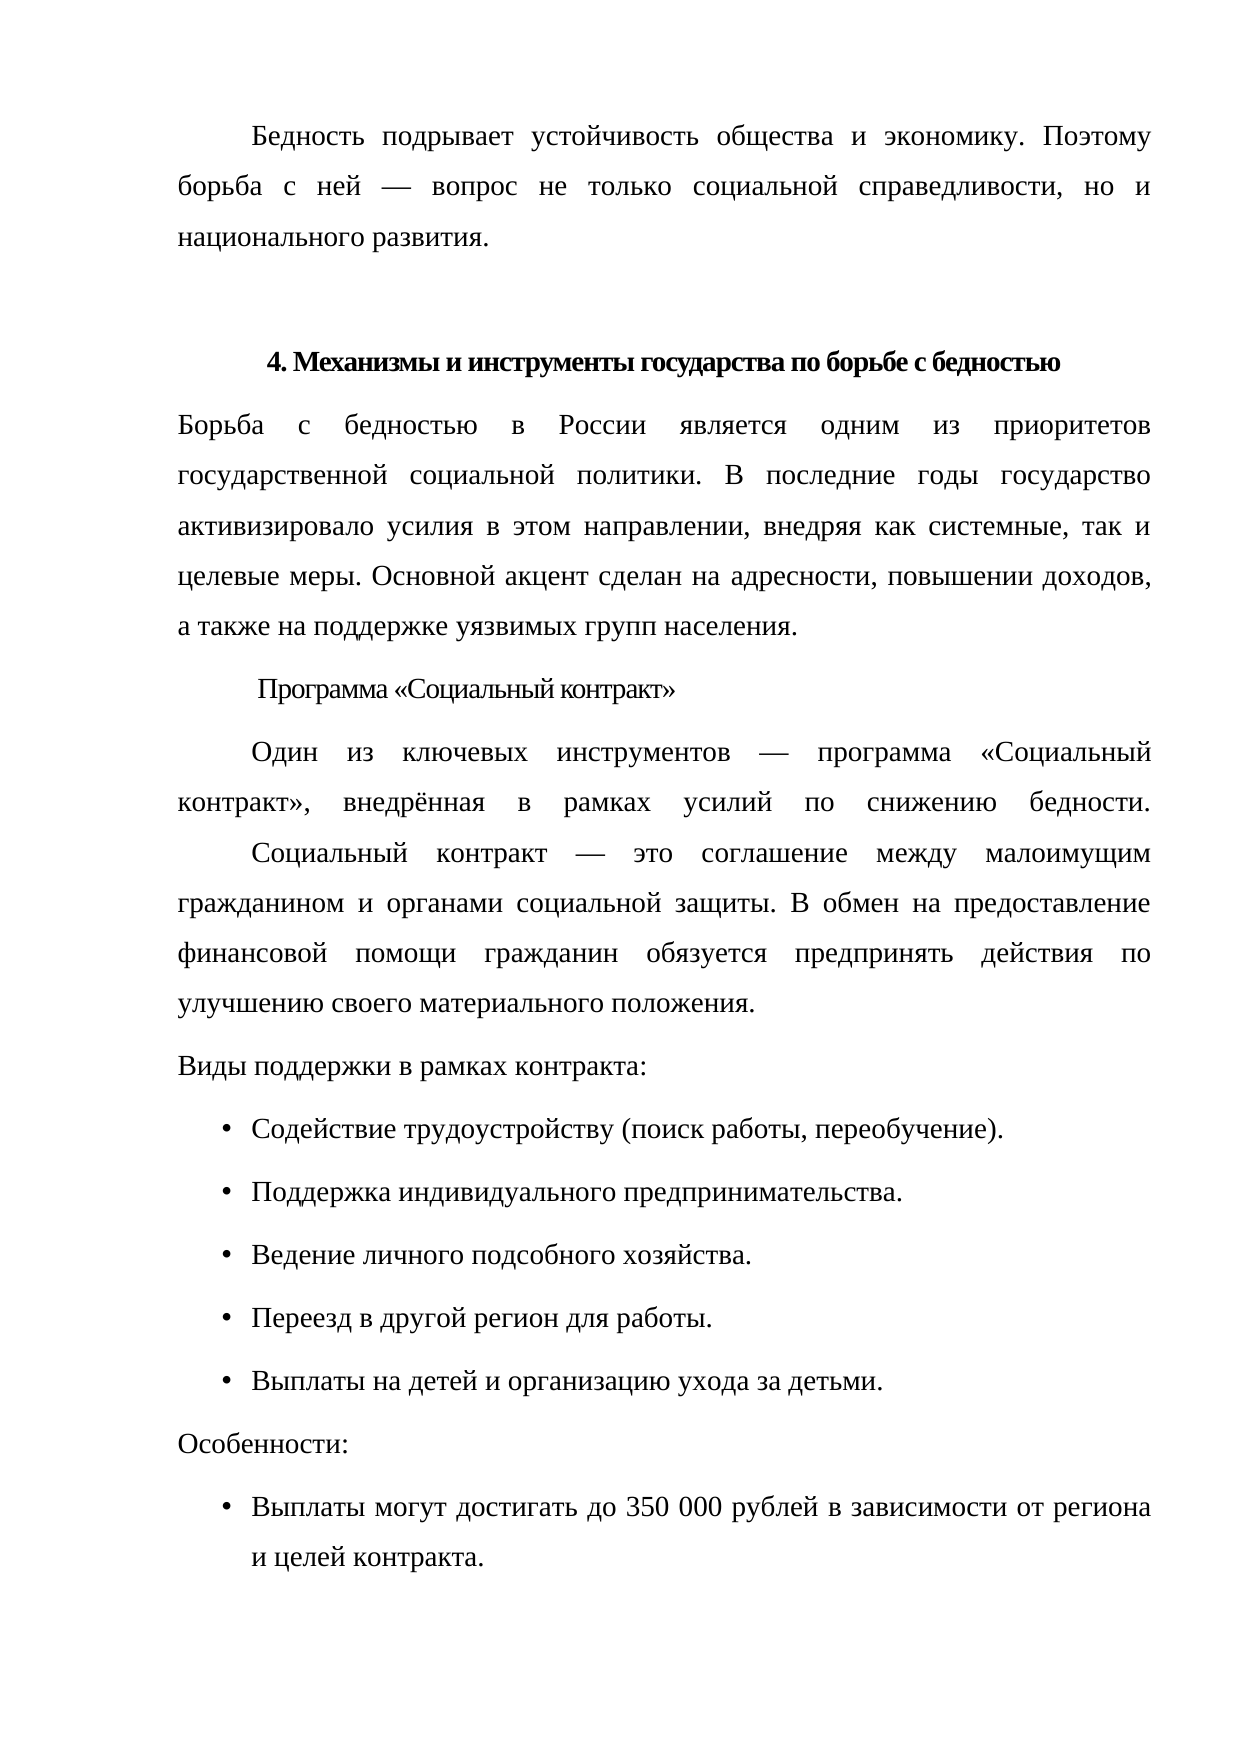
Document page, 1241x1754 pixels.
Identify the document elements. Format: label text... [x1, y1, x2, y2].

list Поддержка индивидуального предпринимательства. [222, 1174, 1152, 1208]
text Особенности: [177, 1426, 1152, 1459]
list Ведение личного подсобного хозяйства. [222, 1237, 1152, 1271]
text Борьба с бедностью в России является одним из приоритетов государственной социальной политики. В последние годы государство активизировало усилия в этом направлении, внедряя как системные, так и целевые меры. Основной акцент сделан на адресности, повышении доходов, а также на поддержке уязвимых групп населения. [177, 407, 1152, 642]
text Один из ключевых инструментов — программа «Социальный контракт», внедрённая в рамках усилий по снижению бедности. Социальный контракт — это соглашение между малоимущим гражданином и органами социальной защиты. В обмен на предоставление финансовой помощи гражданин обязуется предпринять действия по улучшению своего материального положения. [177, 734, 1152, 1019]
text Виды поддержки в рамках контракта: [177, 1048, 1152, 1082]
list Выплаты могут достигать до 350 000 рублей в зависимости от региона и целей контракта. [222, 1489, 1152, 1573]
subtitle 4. Механизмы и инструменты государства по борьбе с бедностью [177, 344, 1152, 378]
list Выплаты на детей и организацию ухода за детьми. [222, 1363, 1152, 1397]
text Бедность подрывает устойчивость общества и экономику. Поэтому борьба с ней — вопрос не только социальной справедливости, но и национального развития. [177, 118, 1152, 252]
subtitle Программа «Социальный контракт» [177, 671, 1152, 705]
list Переезд в другой регион для работы. [222, 1300, 1152, 1334]
list Содействие трудоустройству (поиск работы, переобучение). [222, 1111, 1152, 1145]
